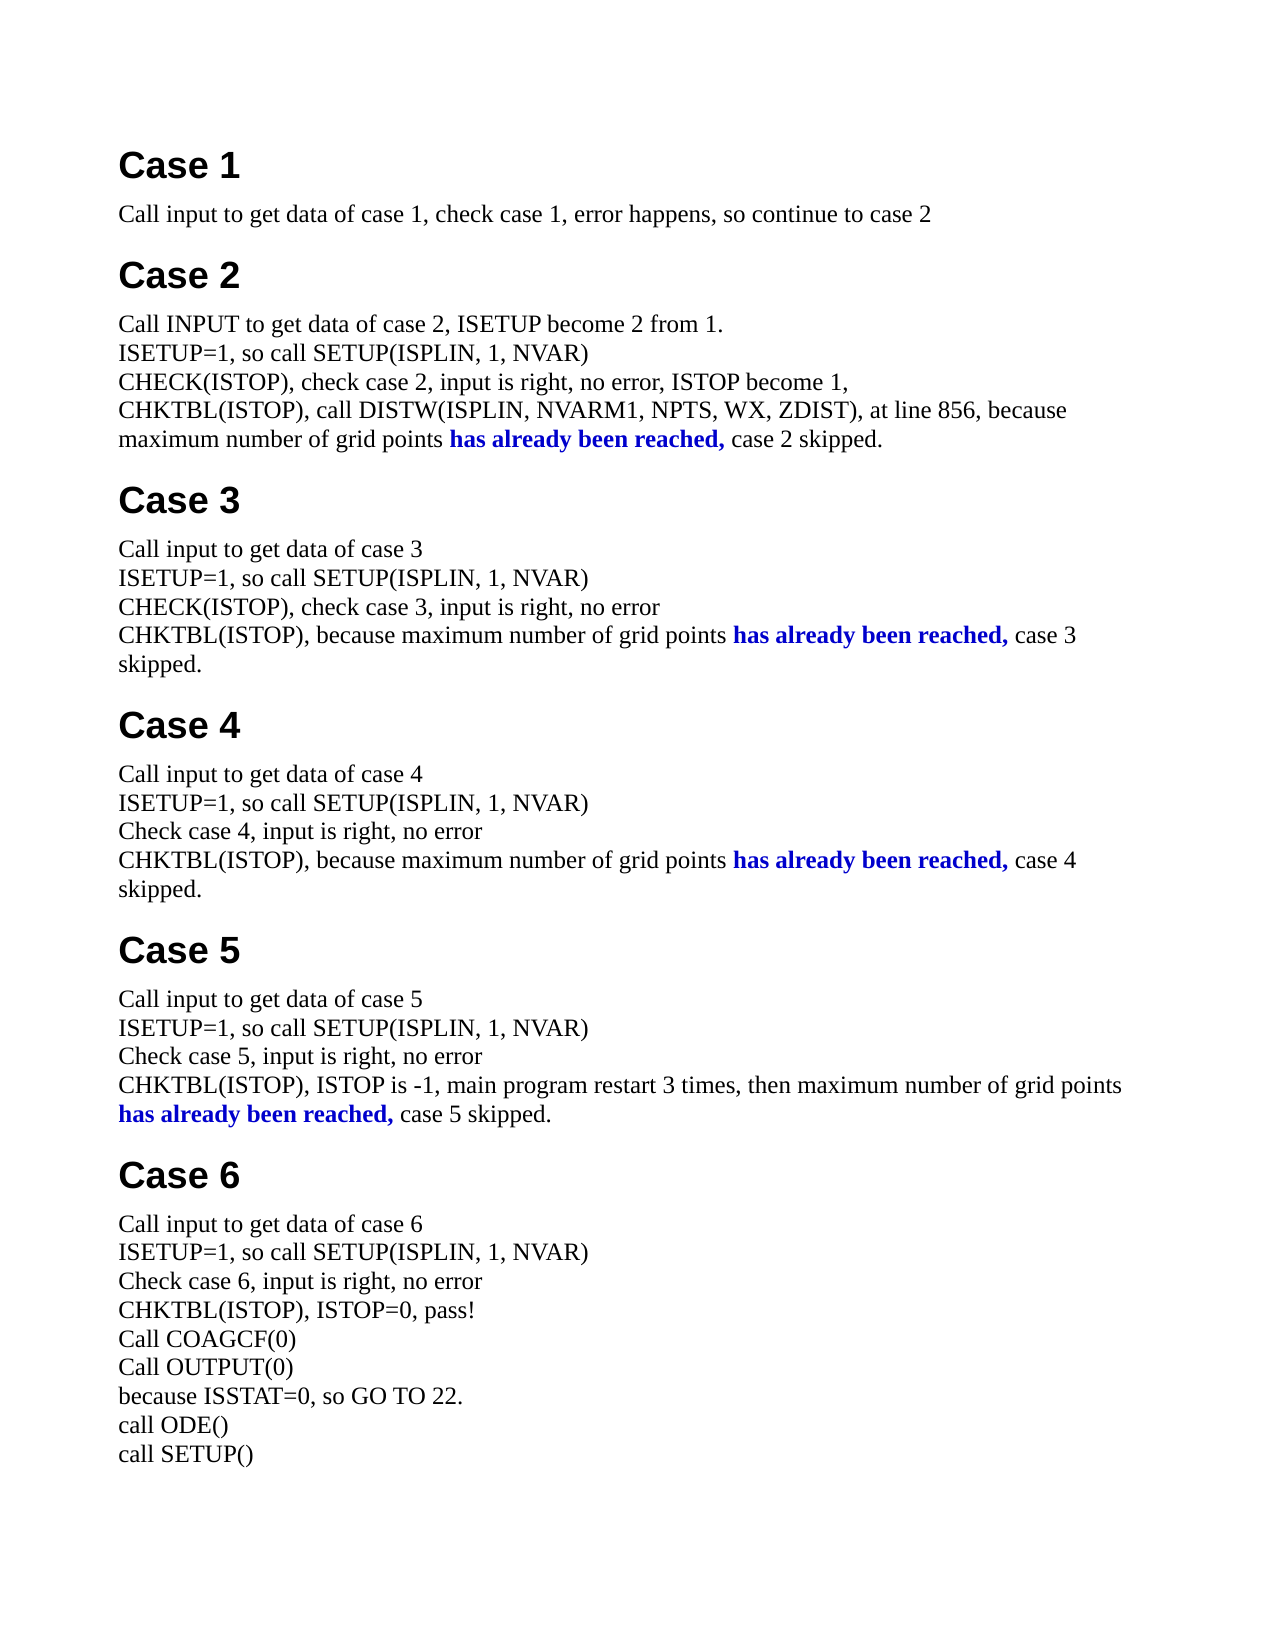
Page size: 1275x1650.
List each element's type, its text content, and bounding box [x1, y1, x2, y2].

text call ODE() [118, 1410, 1157, 1439]
text CHKTBL(ISTOP), call DISTW(ISPLIN, NVARM1, NPTS, WX, ZDIST), at line 856, because maximum number of grid points has already been reached, case 2 skipped. [118, 395, 1157, 453]
text CHKTBL(ISTOP), because maximum number of grid points has already been reached, case 3 skipped. [118, 620, 1157, 678]
text Call input to get data of case 6 [118, 1209, 1157, 1237]
subtitle Case 2 [118, 253, 1157, 297]
text Call OUTPUT(0) [118, 1352, 1157, 1381]
text ISETUP=1, so call SETUP(ISPLIN, 1, NVAR) [118, 1237, 1157, 1266]
text CHKTBL(ISTOP), ISTOP=0, pass! [118, 1295, 1157, 1324]
subtitle Case 3 [118, 478, 1157, 522]
text Call input to get data of case 3 [118, 534, 1157, 563]
text CHECK(ISTOP), check case 3, input is right, no error [118, 592, 1157, 620]
text Call input to get data of case 1, check case 1, error happens, so continue to case 2 [118, 199, 1157, 228]
text CHECK(ISTOP), check case 2, input is right, no error, ISTOP become 1, [118, 367, 1157, 395]
text Check case 5, input is right, no error [118, 1041, 1157, 1070]
text Check case 4, input is right, no error [118, 816, 1157, 845]
subtitle Case 4 [118, 703, 1157, 746]
subtitle Case 1 [118, 143, 1157, 187]
text because ISSTAT=0, so GO TO 22. [118, 1381, 1157, 1410]
text Call input to get data of case 4 [118, 759, 1157, 788]
subtitle Case 6 [118, 1153, 1157, 1196]
text ISETUP=1, so call SETUP(ISPLIN, 1, NVAR) [118, 788, 1157, 816]
text CHKTBL(ISTOP), ISTOP is -1, main program restart 3 times, then maximum number of grid points has already been reached, case 5 skipped. [118, 1070, 1157, 1128]
text ISETUP=1, so call SETUP(ISPLIN, 1, NVAR) [118, 338, 1157, 367]
text Call COAGCF(0) [118, 1324, 1157, 1352]
text Call INPUT to get data of case 2, ISETUP become 2 from 1. [118, 309, 1157, 338]
text ISETUP=1, so call SETUP(ISPLIN, 1, NVAR) [118, 563, 1157, 592]
text CHKTBL(ISTOP), because maximum number of grid points has already been reached, case 4 skipped. [118, 845, 1157, 903]
text Call input to get data of case 5 [118, 984, 1157, 1013]
subtitle Case 5 [118, 928, 1157, 971]
text call SETUP() [118, 1439, 1157, 1467]
text ISETUP=1, so call SETUP(ISPLIN, 1, NVAR) [118, 1013, 1157, 1041]
text Check case 6, input is right, no error [118, 1266, 1157, 1295]
